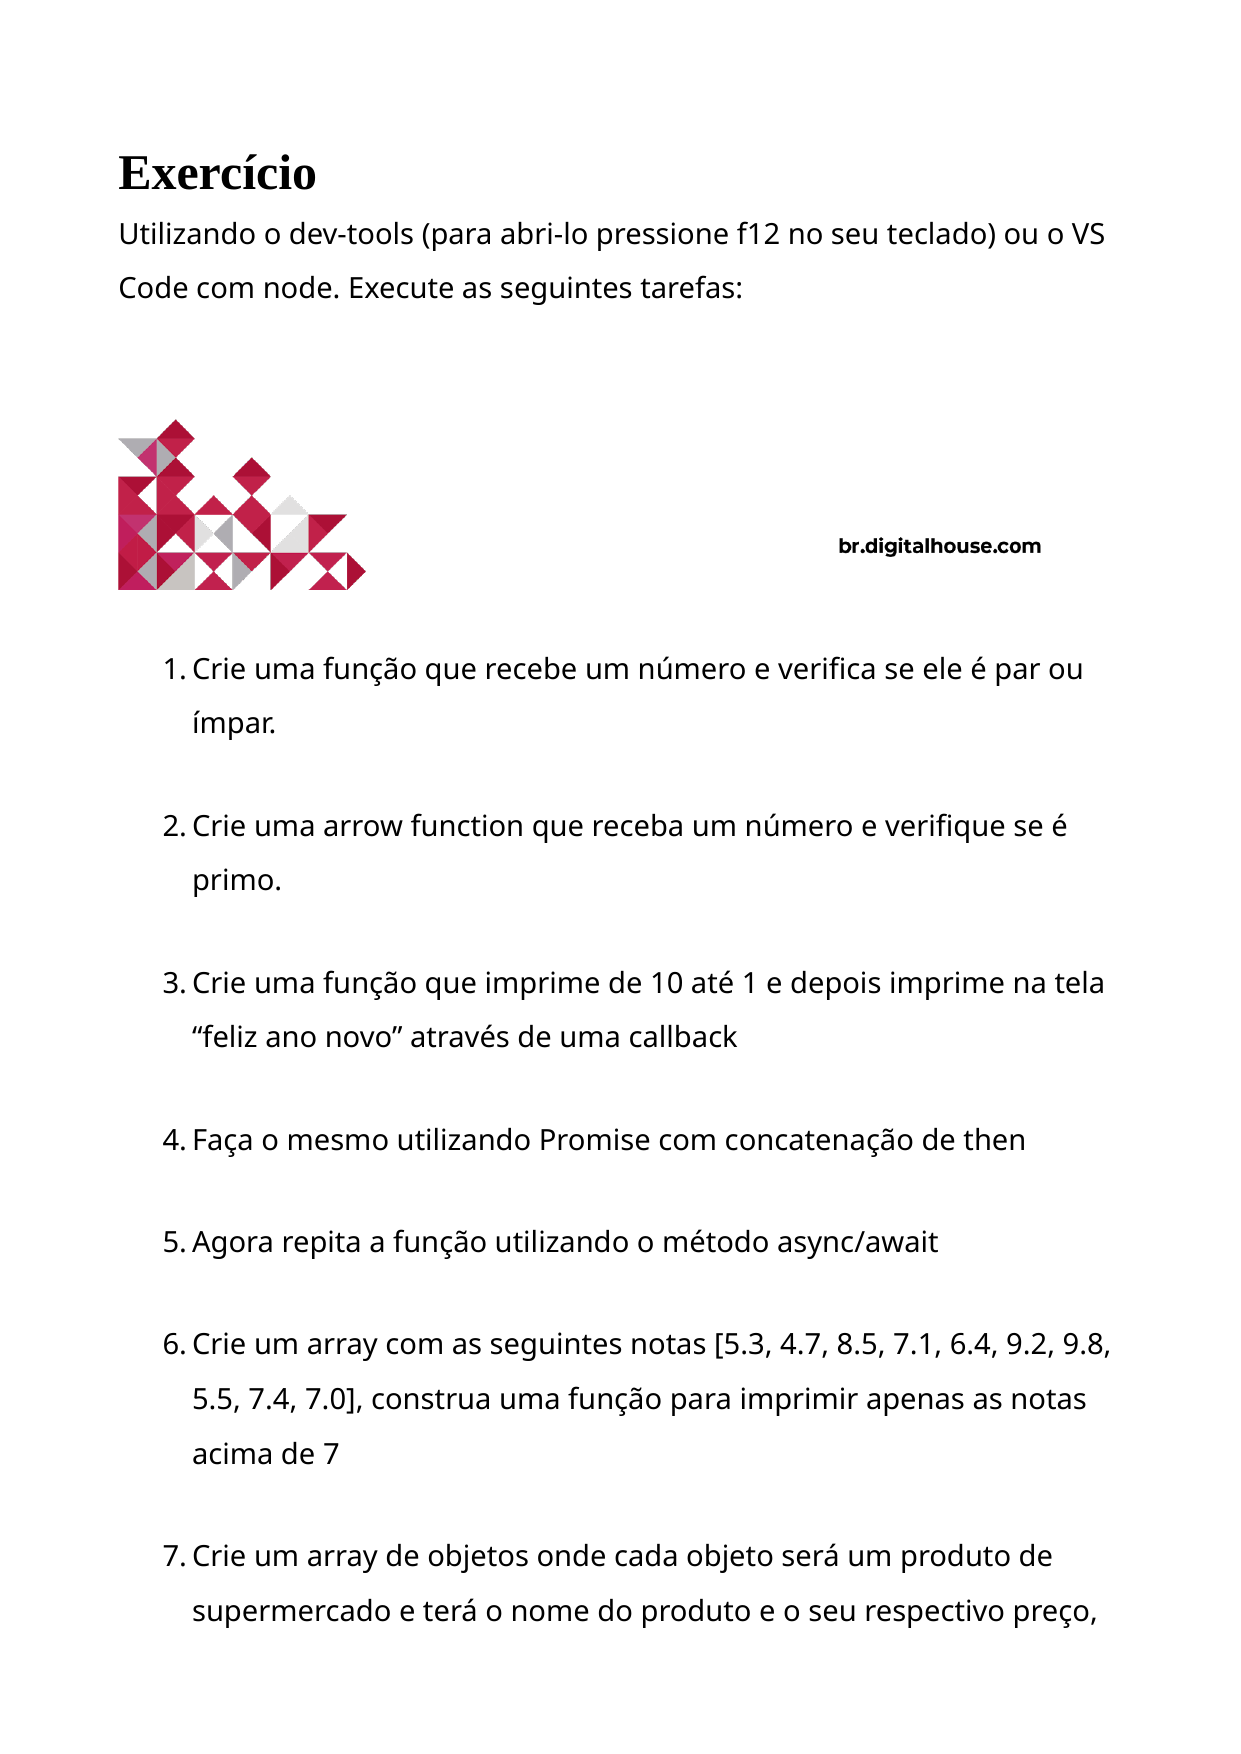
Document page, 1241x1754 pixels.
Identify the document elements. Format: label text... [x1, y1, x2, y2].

list Crie uma função que imprime de 10 até 1 e depois imprime na tela “feliz ano novo” através de uma callback [162, 962, 1122, 1056]
list Crie uma arrow function que receba um número e verifique se é primo. [162, 805, 1122, 899]
list Agora repita a função utilizando o método async/await [162, 1221, 1122, 1261]
list Crie um array de objetos onde cada objeto será um produto de supermercado e terá o nome do produto e o seu respectivo preço, [162, 1535, 1122, 1629]
subtitle Exercício [118, 143, 1122, 201]
list Faça o mesmo utilizando Promise com concatenação de then [162, 1119, 1122, 1159]
list Crie um array com as seguintes notas [5.3, 4.7, 8.5, 7.1, 6.4, 9.2, 9.8, 5.5, 7.4, 7.0], construa uma função para imprimir apenas as notas acima de 7 [162, 1323, 1122, 1473]
picture [118, 318, 1085, 590]
list Crie uma função que recebe um número e verifica se ele é par ou ímpar. [162, 648, 1122, 742]
text Utilizando o dev-tools (para abri-lo pressione f12 no seu teclado) ou o VS Code com node. Execute as seguintes tarefas: [118, 213, 1122, 589]
